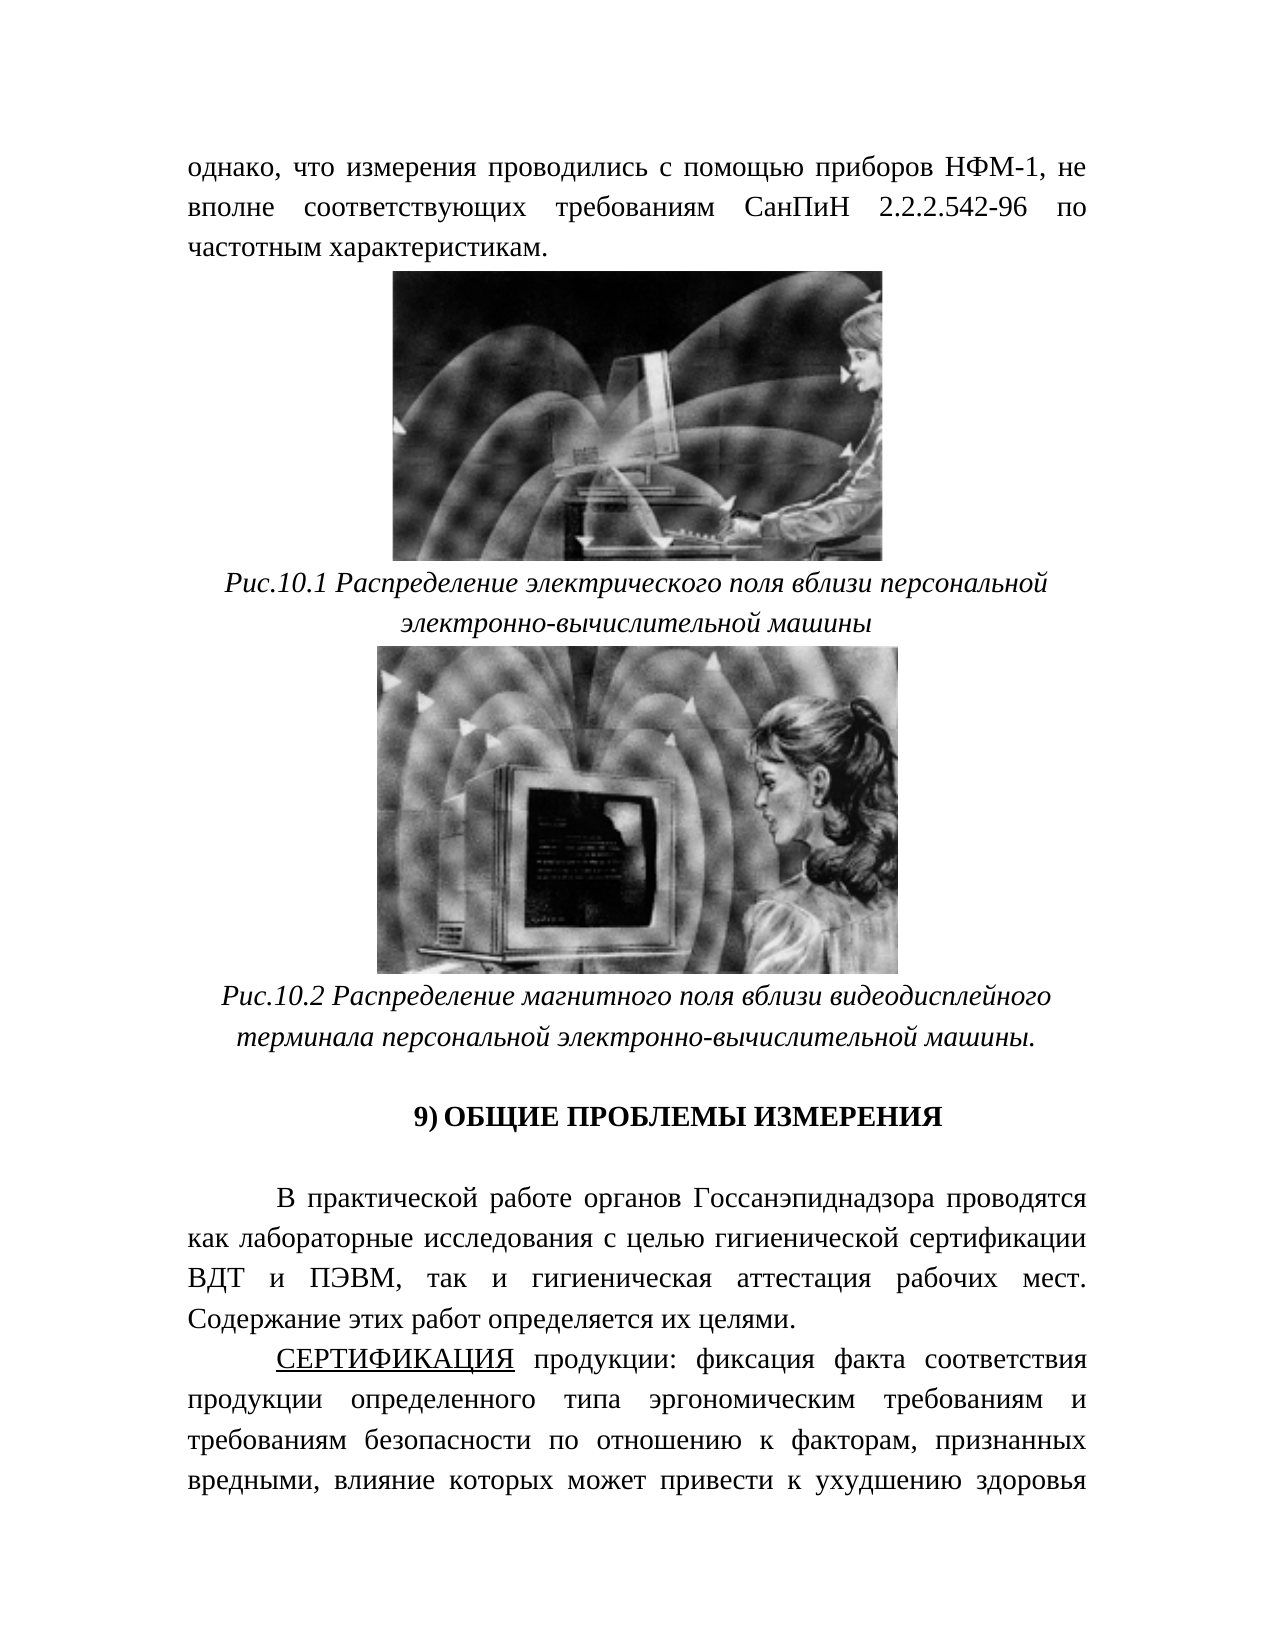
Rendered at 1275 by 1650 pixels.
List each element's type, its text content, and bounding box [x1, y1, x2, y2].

text СЕРТИФИКАЦИЯ продукции: фиксация факта соответствия продукции определенного типа эргономическим требованиям и требованиям безопасности по отношению к факторам, признанных вредными, влияние которых может привести к ухудшению здоровья [187, 1342, 1087, 1496]
text В практической работе органов Госсанэпиднадзора проводятся как лабораторные исследования с целью гигиенической сертификации ВДТ и ПЭВМ, так и гигиеническая аттестация рабочих мест. Содержание этих работ определяется их целями. [187, 1181, 1087, 1334]
text терминала персональной электронно-вычислительной машины. [187, 1020, 1087, 1052]
text однако, что измерения проводились с помощью приборов НФМ-1, не вполне соответствующих требованиям CанПиН 2.2.2.542-96 по частотным характеристикам. [187, 150, 1087, 263]
list ОБЩИЕ ПРОБЛЕМЫ ИЗМЕРЕНИЯ [276, 1101, 1087, 1133]
text электронно-вычислительной машины [187, 607, 1087, 639]
text Рис.10.1 Распределение электрического поля вблизи персональной [187, 566, 1087, 598]
text Рис.10.2 Распределение магнитного поля вблизи видеодисплейного [187, 980, 1087, 1012]
